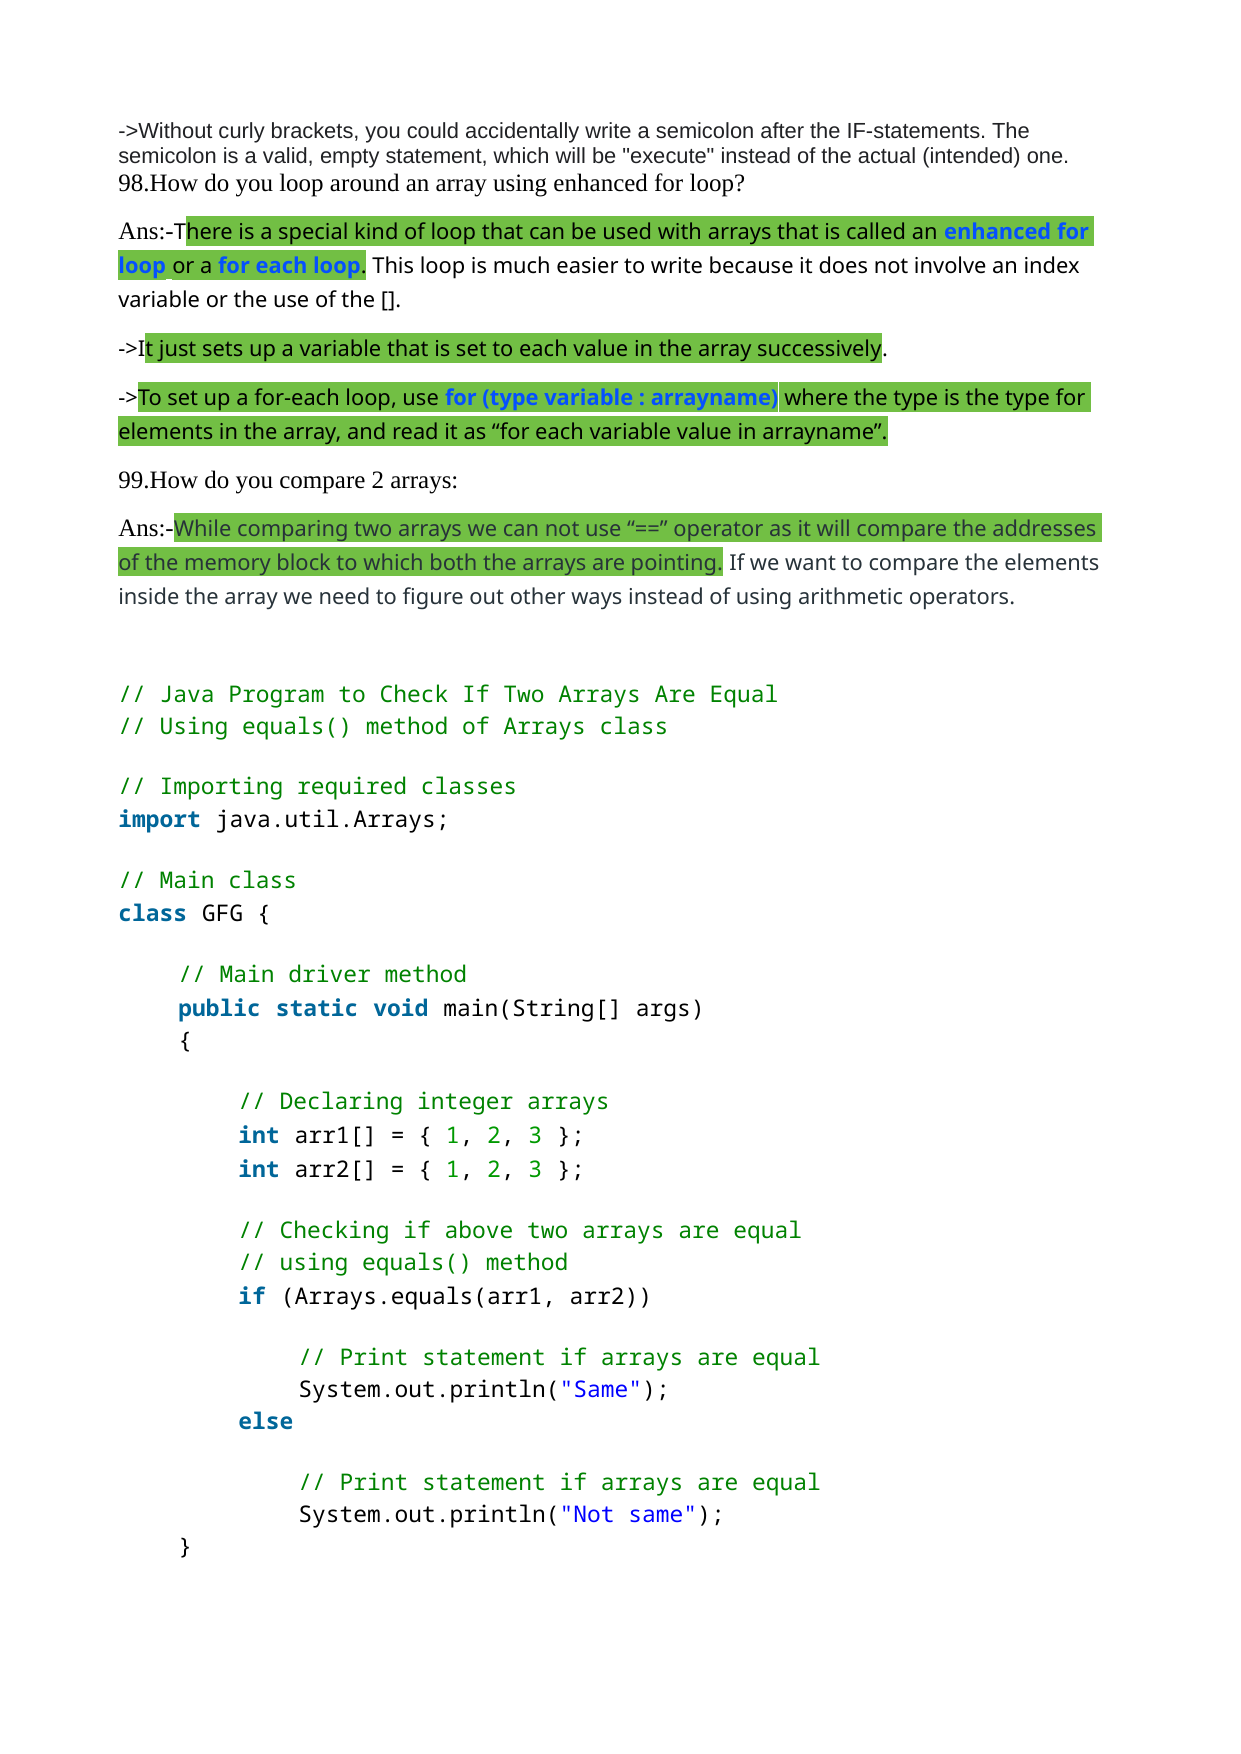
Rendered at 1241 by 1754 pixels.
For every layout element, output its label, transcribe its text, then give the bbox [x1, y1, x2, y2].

text Ans:-There is a special kind of loop that can be used with arrays that is called an enhanced for loop or a for each loop. This loop is much easier to write because it does not involve an index variable or the use of the []. [118, 216, 1122, 314]
text Ans:-While comparing two arrays we can not use “==” operator as it will compare the addresses of the memory block to which both the arrays are pointing. If we want to compare the elements inside the array we need to figure out other ways instead of using arithmetic operators. [118, 512, 1122, 611]
text // using equals() method [118, 1246, 1122, 1278]
text class GFG { [118, 895, 1122, 929]
text // Main driver method [118, 958, 1122, 990]
text System.out.println("Not same"); [118, 1498, 1122, 1529]
text 98.How do you loop around an array using enhanced for loop? [118, 168, 1122, 197]
text ->Without curly brackets, you could accidentally write a semicolon after the IF-statements. The semicolon is a valid, empty statement, which will be "execute" instead of the actual (intended) one. [118, 118, 1122, 168]
text { [118, 1024, 1122, 1056]
text // Main class [118, 864, 1122, 895]
text // Importing required classes [118, 769, 1122, 801]
text System.out.println("Same"); [118, 1373, 1122, 1405]
text int arr1[] = { 1, 2, 3 }; [118, 1117, 1122, 1151]
text } [118, 1529, 1122, 1562]
text ->It just sets up a variable that is set to each value in the array successively. [118, 333, 1122, 363]
text else [118, 1405, 1122, 1437]
text // Using equals() method of Arrays class [118, 709, 1122, 741]
text 99.How do you compare 2 arrays: [118, 465, 1122, 494]
text int arr2[] = { 1, 2, 3 }; [118, 1151, 1122, 1185]
text // Checking if above two arrays are equal [118, 1214, 1122, 1246]
text // Print statement if arrays are equal [118, 1341, 1122, 1373]
text // Declaring integer arrays [118, 1085, 1122, 1117]
text // Java Program to Check If Two Arrays Are Equal [118, 678, 1122, 709]
text public static void main(String[] args) [118, 990, 1122, 1024]
text import java.util.Arrays; [118, 801, 1122, 835]
text // Print statement if arrays are equal [118, 1466, 1122, 1498]
text if (Arrays.equals(arr1, arr2)) [118, 1278, 1122, 1312]
text ->To set up a for-each loop, use for (type variable : arrayname) where the type is the type for elements in the array, and read it as “for each variable value in arrayname”. [118, 382, 1122, 446]
